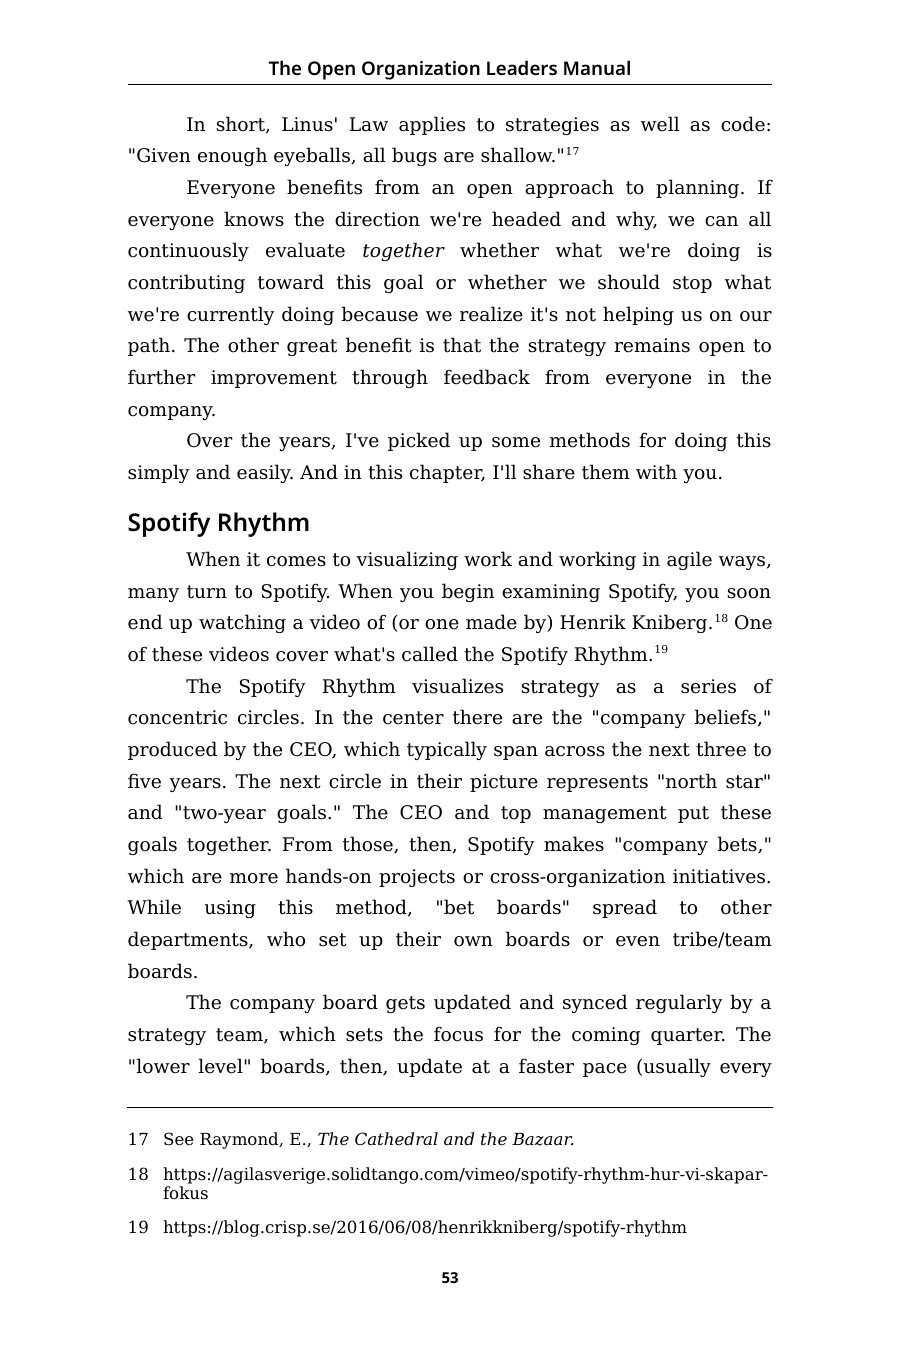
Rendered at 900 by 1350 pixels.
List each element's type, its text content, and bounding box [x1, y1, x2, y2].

text The company board gets updated and synced regularly by a strategy team, which sets the focus for the coming quarter. The "lower level" boards, then, update at a faster pace (usually every [127, 992, 772, 1078]
text See Raymond, E., The Cathedral and the Bazaar. [127, 1130, 772, 1149]
text Over the years, I've picked up some methods for doing this simply and easily. And in this chapter, I'll share them with you. [127, 431, 772, 484]
text When it comes to visualizing work and working in agile ways, many turn to Spotify. When you begin examining Spotify, you soon end up watching a video of (or one made by) Henrik Kniberg. One of these videos cover what's called the Spotify Rhythm. [127, 549, 772, 666]
text In short, Linus' Law applies to strategies as well as code: "Given enough eyeballs, all bugs are shallow." [127, 114, 772, 167]
text https://agilasverige.solidtango.com/vimeo/spotify-rhythm-hur-vi-skapar-fokus [127, 1164, 772, 1203]
text https://blog.crisp.se/2016/06/08/henrikkniberg/spotify-rhythm [127, 1218, 772, 1237]
subtitle Spotify Rhythm [127, 509, 772, 537]
text Everyone benefits from an open approach to planning. If everyone knows the direction we're headed and why, we can all continuously evaluate together whether what we're doing is contributing toward this goal or whether we should stop what we're currently doing because we realize it's not helping us on our path. The other great benefit is that the strategy remains open to further improvement through feedback from everyone in the company. [127, 177, 772, 421]
text The Spotify Rhythm visualizes strategy as a series of concentric circles. In the center there are the "company beliefs," produced by the CEO, which typically span across the next three to five years. The next circle in their picture represents "north star" and "two-year goals." The CEO and top management put these goals together. From those, then, Spotify makes "company bets," which are more hands-on projects or cross-organization initiatives. While using this method, "bet boards" spread to other departments, who set up their own boards or even tribe/team boards. [127, 676, 772, 983]
